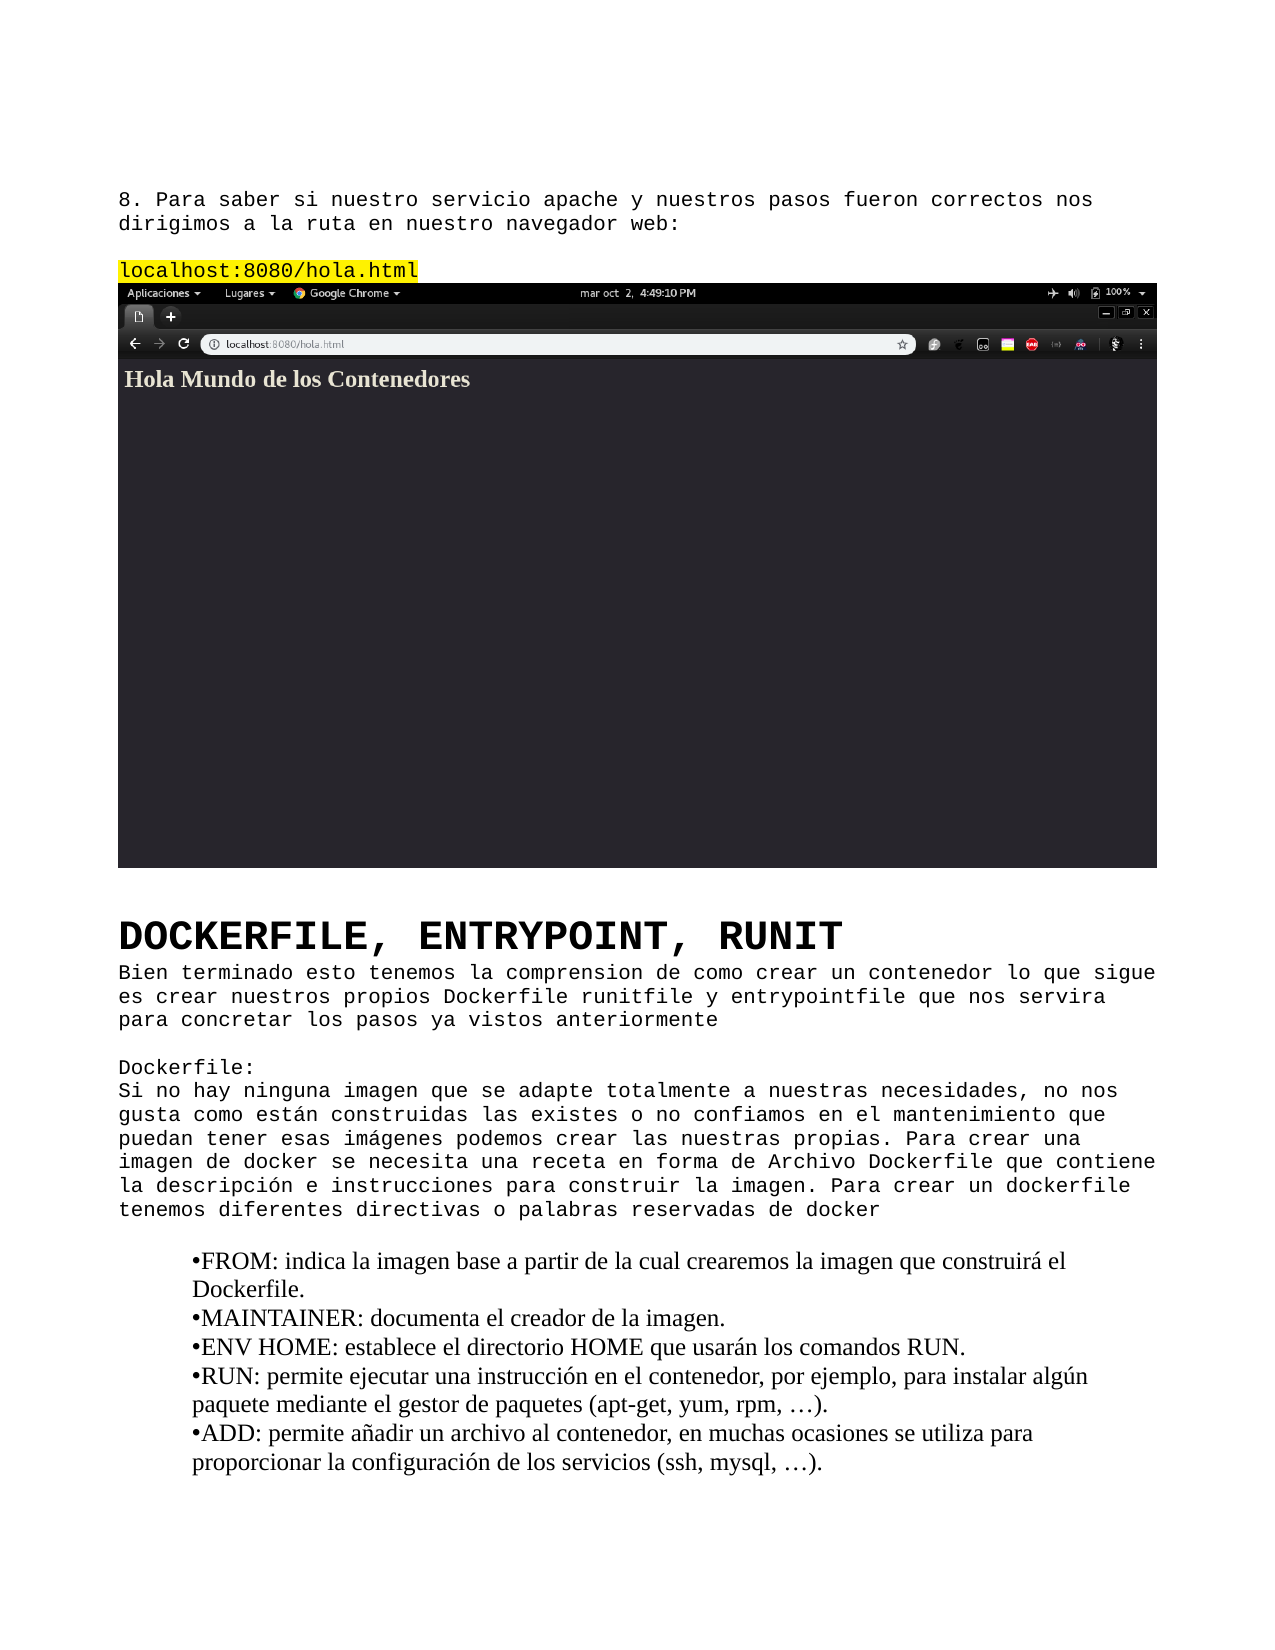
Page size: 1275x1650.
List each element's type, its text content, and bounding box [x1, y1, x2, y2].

text 8. Para saber si nuestro servicio apache y nuestros pasos fueron correctos nos dirigimos a la ruta en nuestro navegador web: [118, 189, 1157, 236]
list FROM: indica la imagen base a partir de la cual crearemos la imagen que construirá el Dockerfile. [118, 1246, 1157, 1303]
list ADD: permite añadir un archivo al contenedor, en muchas ocasiones se utiliza para proporcionar la configuración de los servicios (ssh, mysql, …). [118, 1418, 1157, 1476]
text Bien terminado esto tenemos la comprension de como crear un contenedor lo que sigue es crear nuestros propios Dockerfile runitfile y entrypointfile que nos servira para concretar los pasos ya vistos anteriormente [118, 962, 1157, 1033]
text Si no hay ninguna imagen que se adapte totalmente a nuestras necesidades, no nos gusta como están construidas las existes o no confiamos en el mantenimiento que puedan tener esas imágenes podemos crear las nuestras propias. Para crear una imagen de docker se necesita una receta en forma de Archivo Dockerfile que contiene la descripción e instrucciones para construir la imagen. Para crear un dockerfile tenemos diferentes directivas o palabras reservadas de docker [118, 1080, 1157, 1222]
list RUN: permite ejecutar una instrucción en el contenedor, por ejemplo, para instalar algún paquete mediante el gestor de paquetes (apt-get, yum, rpm, …). [118, 1361, 1157, 1418]
list ENV HOME: establece el directorio HOME que usarán los comandos RUN. [118, 1332, 1157, 1361]
text localhost:8080/hola.html [118, 260, 1157, 283]
list MAINTAINER: documenta el creador de la imagen. [118, 1303, 1157, 1332]
text DOCKERFILE, ENTRYPOINT, RUNIT [118, 915, 1157, 962]
picture [118, 283, 1157, 868]
text Dockerfile: [118, 1057, 1157, 1080]
